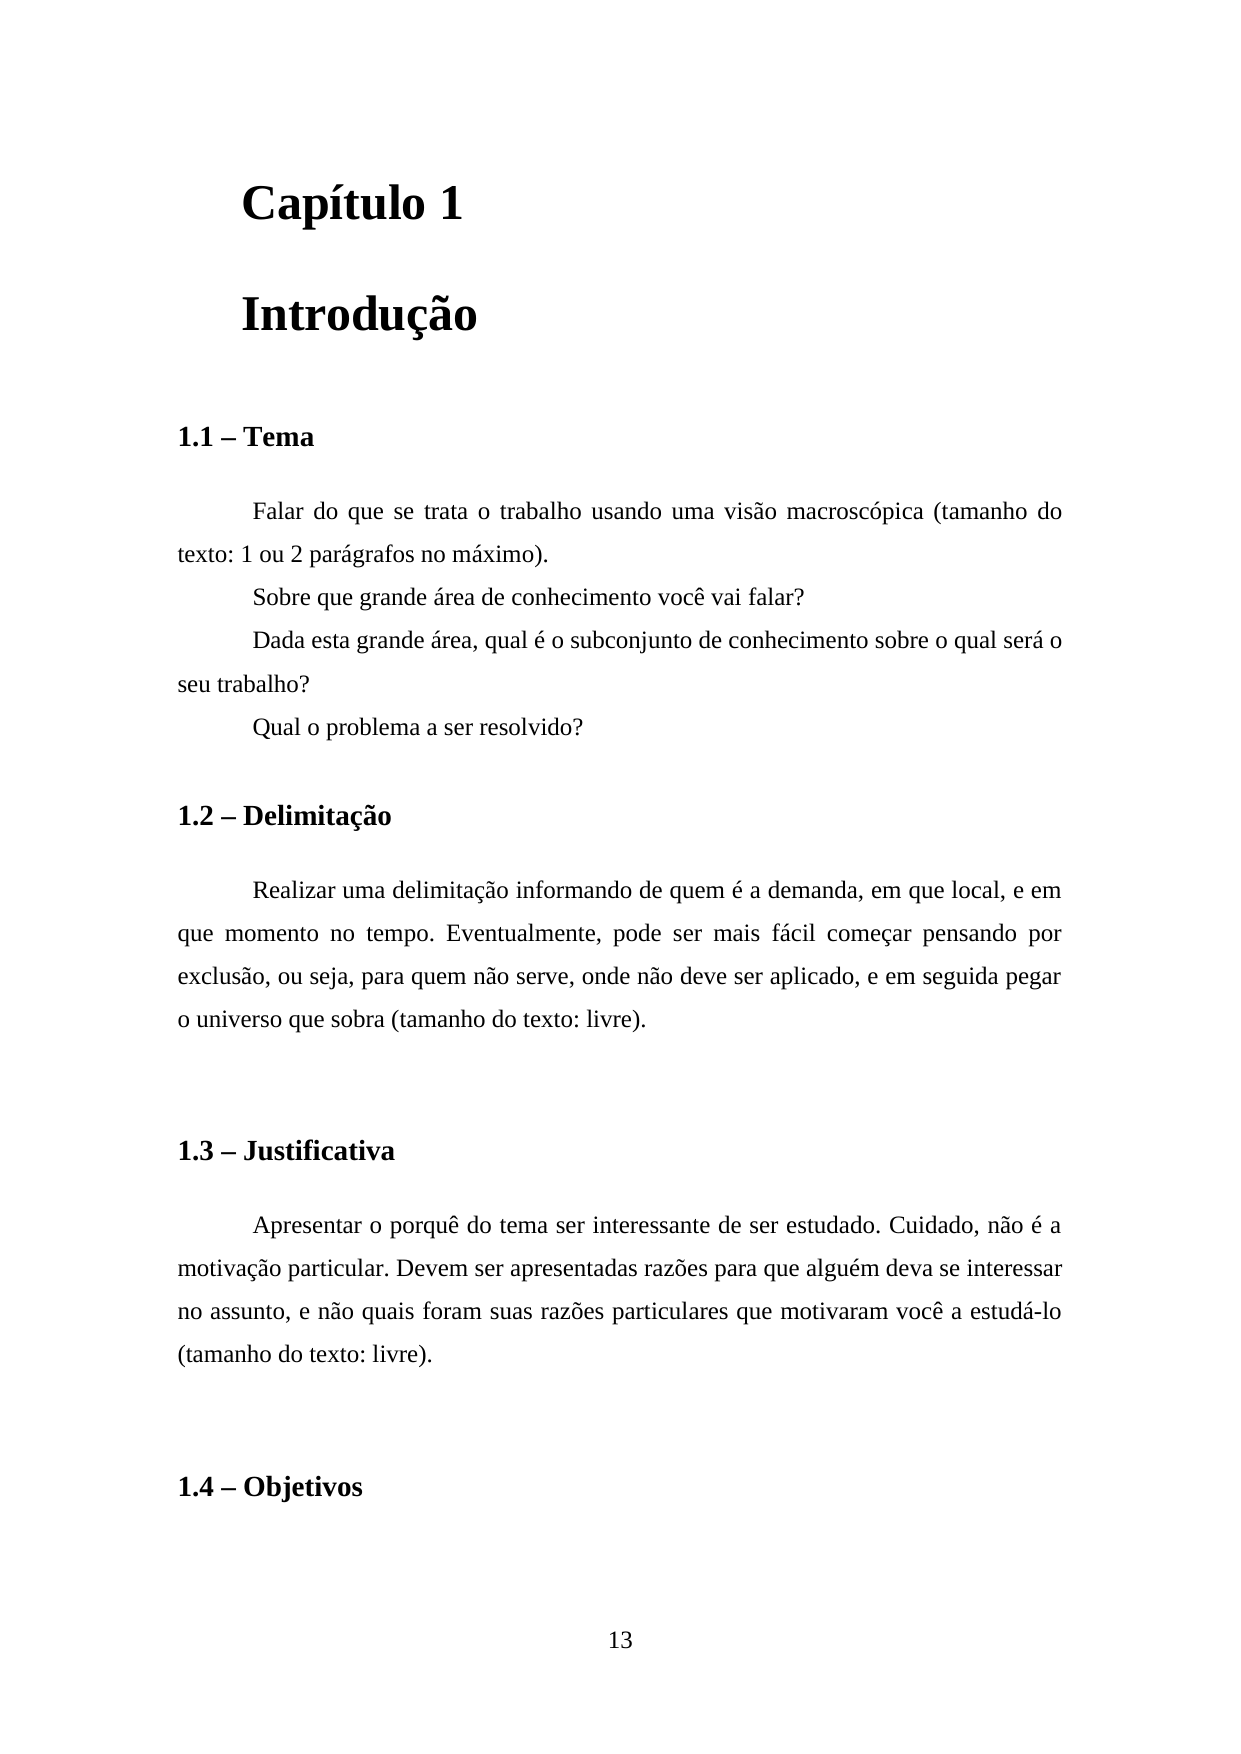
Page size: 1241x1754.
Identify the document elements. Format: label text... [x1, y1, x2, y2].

text 1.4 – Objetivos [177, 1469, 1063, 1502]
text Dada esta grande área, qual é o subconjunto de conhecimento sobre o qual será o seu trabalho? [177, 626, 1063, 697]
text Qual o problema a ser resolvido? [177, 712, 1063, 741]
text 1.1 – Tema [177, 419, 1063, 453]
subtitle Capítulo 1 [203, 173, 1063, 230]
subtitle Introdução [203, 284, 1063, 341]
text Sobre que grande área de conhecimento você vai falar? [177, 582, 1063, 611]
text Falar do que se trata o trabalho usando uma visão macroscópica (tamanho do texto: 1 ou 2 parágrafos no máximo). [177, 496, 1063, 568]
text Apresentar o porquê do tema ser interessante de ser estudado. Cuidado, não é a motivação particular. Devem ser apresentadas razões para que alguém deva se interessar no assunto, e não quais foram suas razões particulares que motivaram você a estudá-lo (tamanho do texto: livre). [177, 1210, 1063, 1368]
text Realizar uma delimitação informando de quem é a demanda, em que local, e em que momento no tempo. Eventualmente, pode ser mais fácil começar pensando por exclusão, ou seja, para quem não serve, onde não deve ser aplicado, e em seguida pegar o universo que sobra (tamanho do texto: livre). [177, 875, 1063, 1033]
text 1.3 – Justificativa [177, 1133, 1063, 1167]
text 1.2 – Delimitação [177, 798, 1063, 832]
